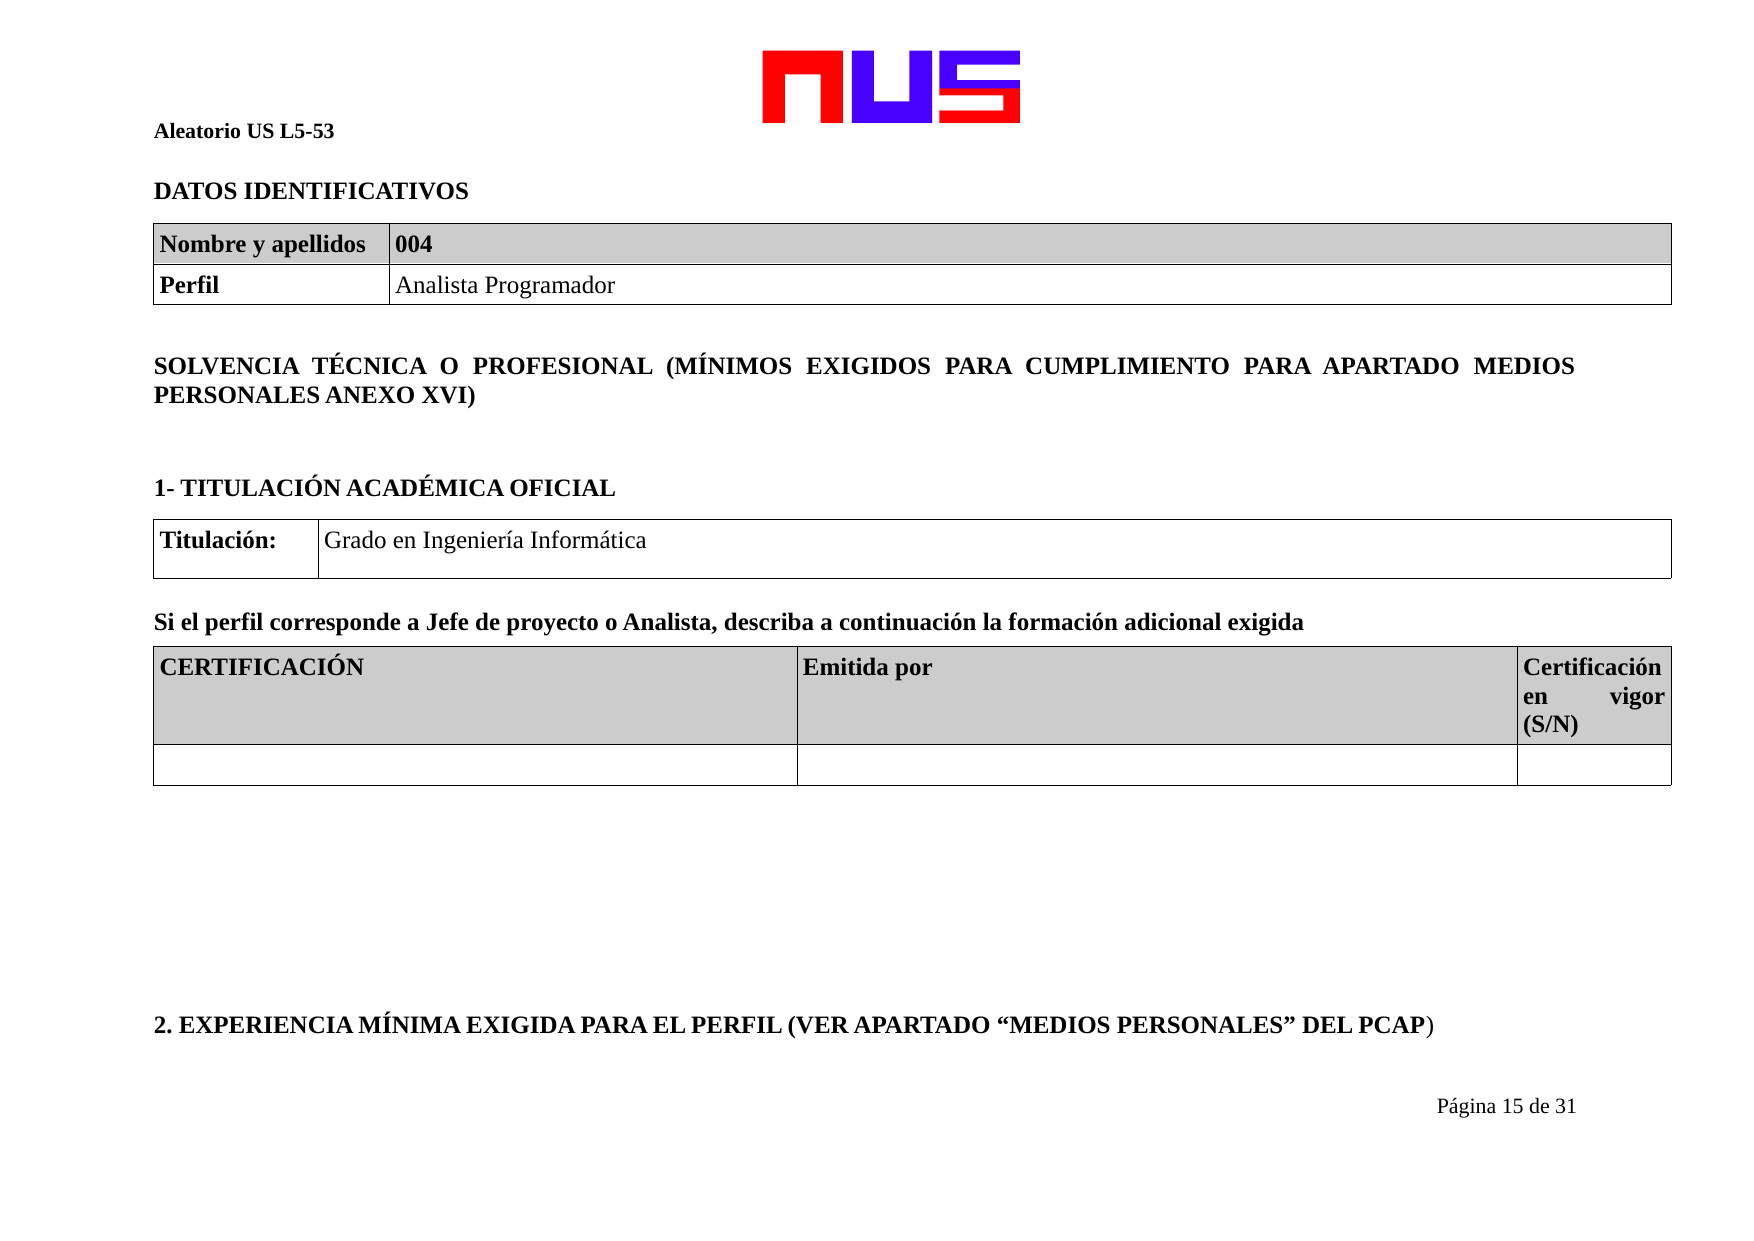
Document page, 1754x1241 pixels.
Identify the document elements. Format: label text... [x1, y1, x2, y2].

text DATOS IDENTIFICATIVOS [153, 176, 1577, 205]
table_cell [798, 745, 1517, 785]
text Si el perfil corresponde a Jefe de proyecto o Analista, describa a continuación la formación adicional exigida [153, 607, 1577, 636]
table_cell [1518, 745, 1671, 785]
table_header Nombre y apellidos [154, 224, 389, 263]
table_cell Analista Programador [390, 265, 1671, 304]
table_header Grado en Ingeniería Informática [319, 520, 1671, 578]
text 2. EXPERIENCIA MÍNIMA EXIGIDA PARA EL PERFIL (VER APARTADO “MEDIOS PERSONALES” DEL PCAP) [153, 1010, 1577, 1039]
table_header Titulación: [154, 520, 318, 578]
table_header Emitida por [798, 647, 1517, 744]
table_header 004 [390, 224, 1671, 263]
table_cell [154, 745, 797, 785]
table_header Certificación en vigor (S/N) [1518, 647, 1671, 744]
text SOLVENCIA TÉCNICA O PROFESIONAL (MÍNIMOS EXIGIDOS PARA CUMPLIMIENTO PARA APARTADO MEDIOS PERSONALES ANEXO XVI) [153, 351, 1577, 409]
text 1- TITULACIÓN ACADÉMICA OFICIAL [153, 473, 1577, 502]
table_header CERTIFICACIÓN [154, 647, 797, 744]
table_cell Perfil [154, 265, 389, 304]
